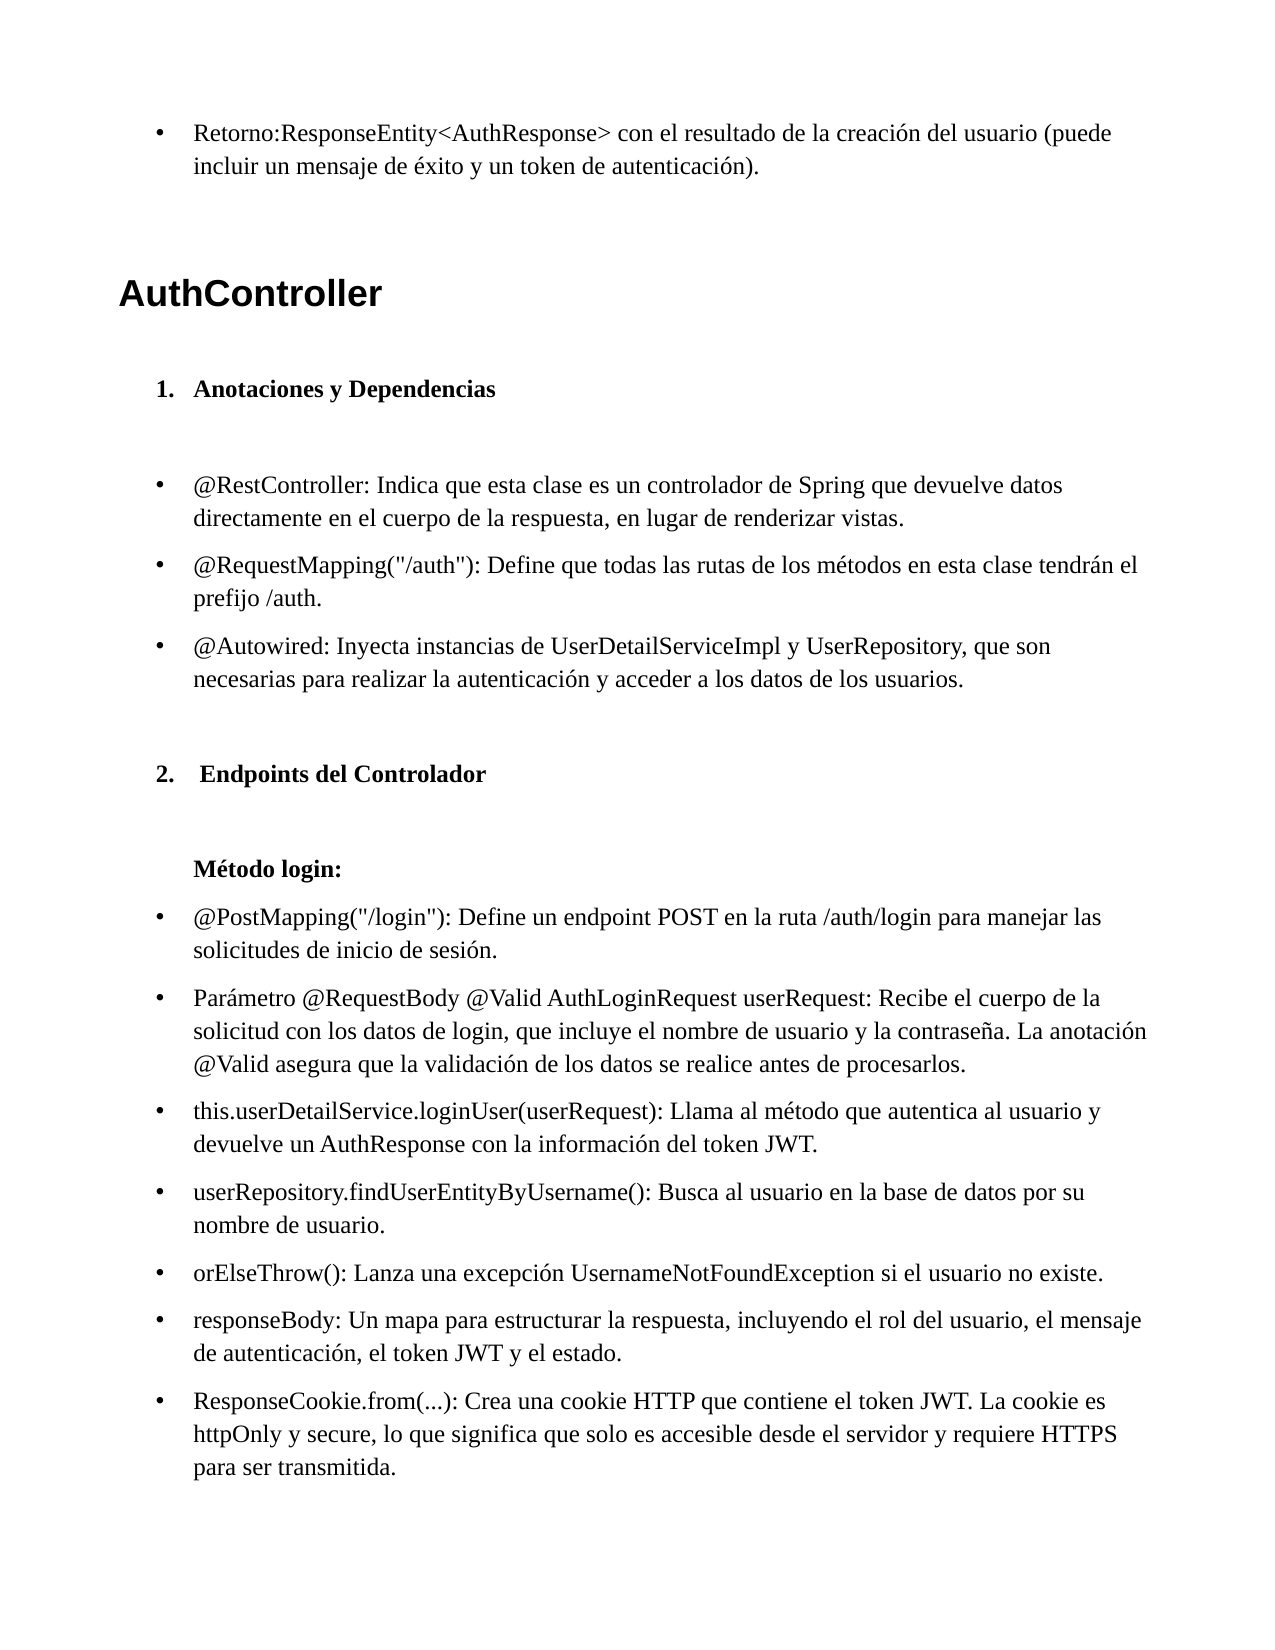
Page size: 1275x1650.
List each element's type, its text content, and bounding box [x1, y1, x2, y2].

list @Autowired: Inyecta instancias de UserDetailServiceImpl y UserRepository, que son necesarias para realizar la autenticación y acceder a los datos de los usuarios. [156, 631, 1157, 693]
subtitle AuthController [118, 271, 1157, 314]
list Parámetro @RequestBody @Valid AuthLoginRequest userRequest: Recibe el cuerpo de la solicitud con los datos de login, que incluye el nombre de usuario y la contraseña. La anotación @Valid asegura que la validación de los datos se realice antes de procesarlos. [156, 983, 1157, 1077]
list @RestController: Indica que esta clase es un controlador de Spring que devuelve datos directamente en el cuerpo de la respuesta, en lugar de renderizar vistas. [156, 470, 1157, 532]
list Anotaciones y Dependencias [156, 374, 1157, 403]
list @PostMapping("/login"): Define un endpoint POST en la ruta /auth/login para manejar las solicitudes de inicio de sesión. [156, 902, 1157, 964]
list userRepository.findUserEntityByUsername(): Busca al usuario en la base de datos por su nombre de usuario. [156, 1177, 1157, 1239]
list @RequestMapping("/auth"): Define que todas las rutas de los métodos en esta clase tendrán el prefijo /auth. [156, 550, 1157, 612]
list ResponseCookie.from(...): Crea una cookie HTTP que contiene el token JWT. La cookie es httpOnly y secure, lo que significa que solo es accesible desde el servidor y requiere HTTPS para ser transmitida. [156, 1386, 1157, 1481]
list orElseThrow(): Lanza una excepción UsernameNotFoundException si el usuario no existe. [156, 1258, 1157, 1286]
list Endpoints del Controlador [156, 759, 1157, 788]
list responseBody: Un mapa para estructurar la respuesta, incluyendo el rol del usuario, el mensaje de autenticación, el token JWT y el estado. [156, 1305, 1157, 1367]
list Método login: [156, 854, 1157, 883]
list Retorno:ResponseEntity<AuthResponse> con el resultado de la creación del usuario (puede incluir un mensaje de éxito y un token de autenticación). [156, 118, 1157, 180]
list this.userDetailService.loginUser(userRequest): Llama al método que autentica al usuario y devuelve un AuthResponse con la información del token JWT. [156, 1096, 1157, 1158]
